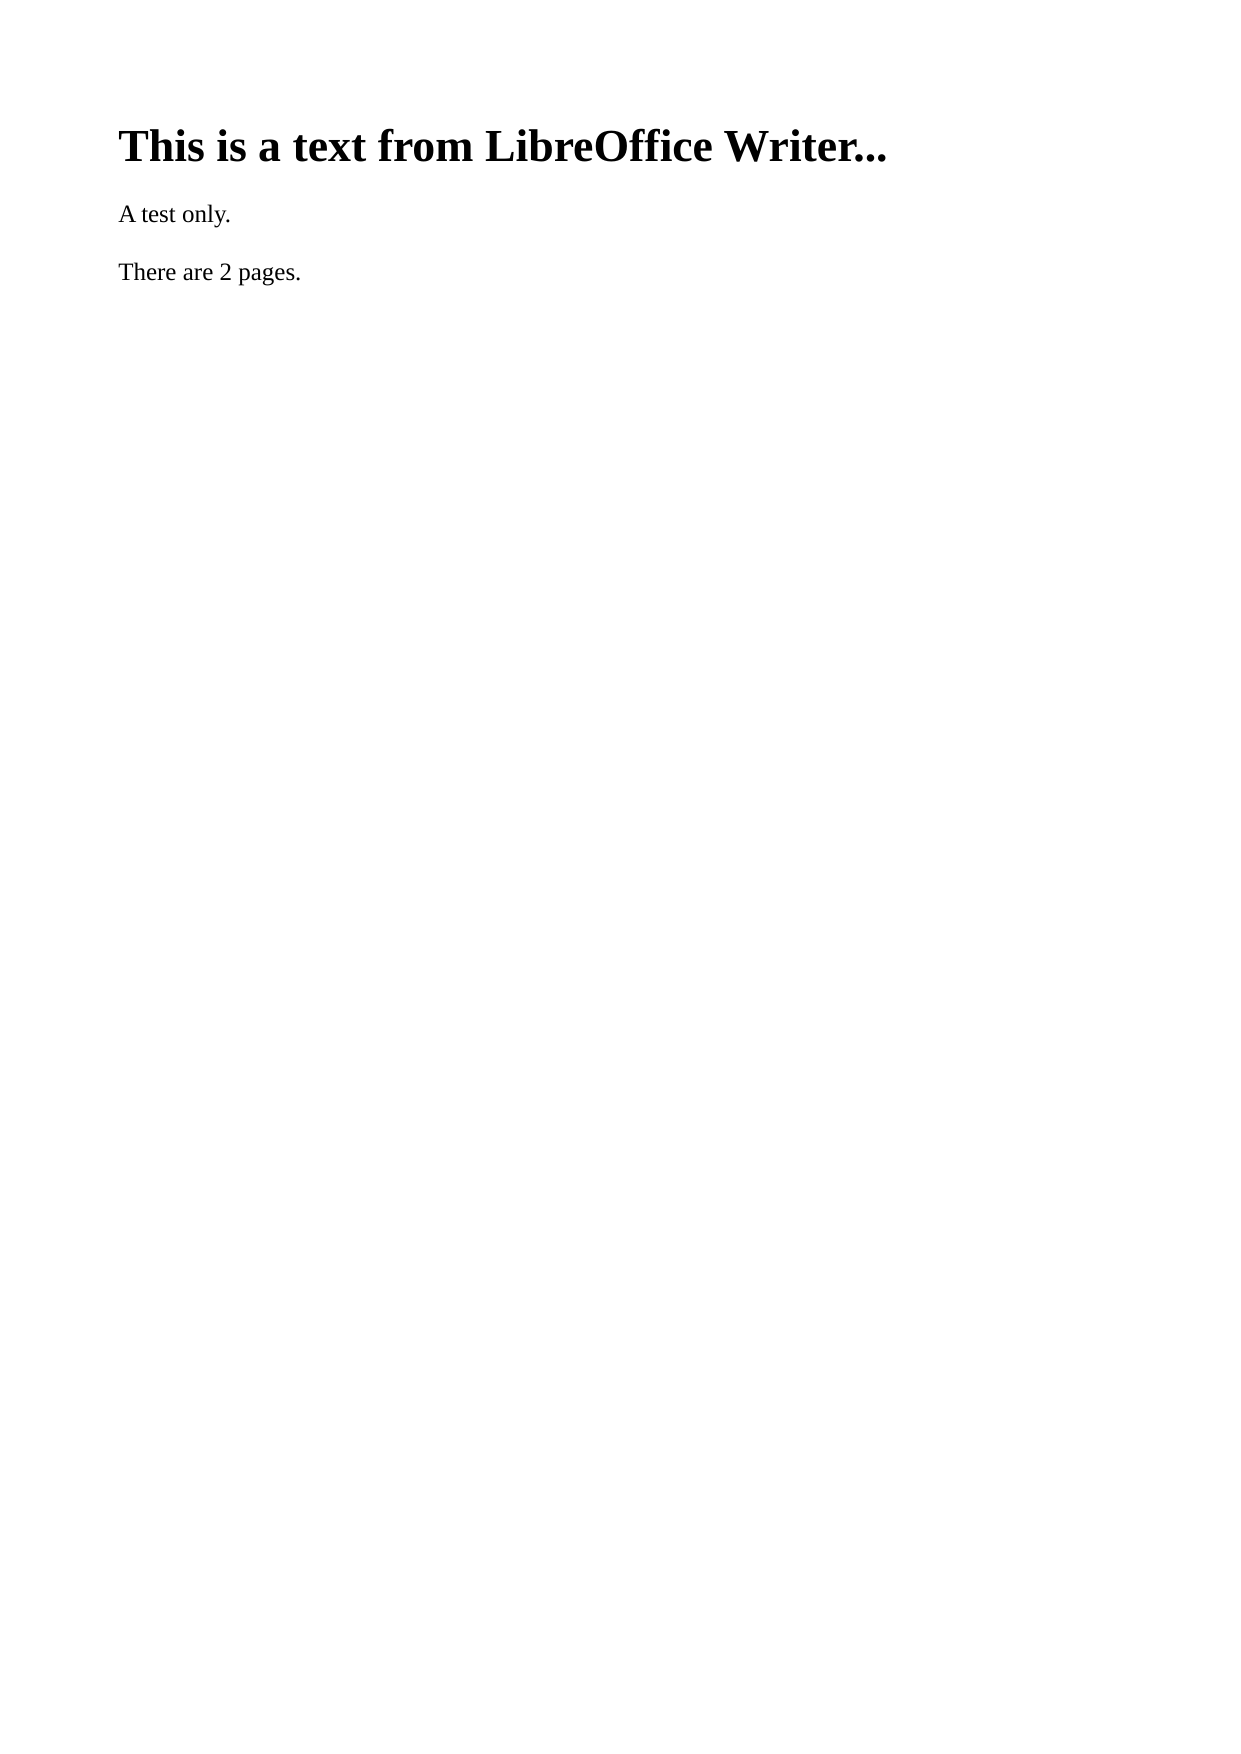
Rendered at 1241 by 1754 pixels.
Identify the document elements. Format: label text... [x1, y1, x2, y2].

text There are 2 pages. [118, 257, 1122, 286]
text This is a text from LibreOffice Writer... [118, 118, 1122, 171]
text A test only. [118, 199, 1122, 228]
